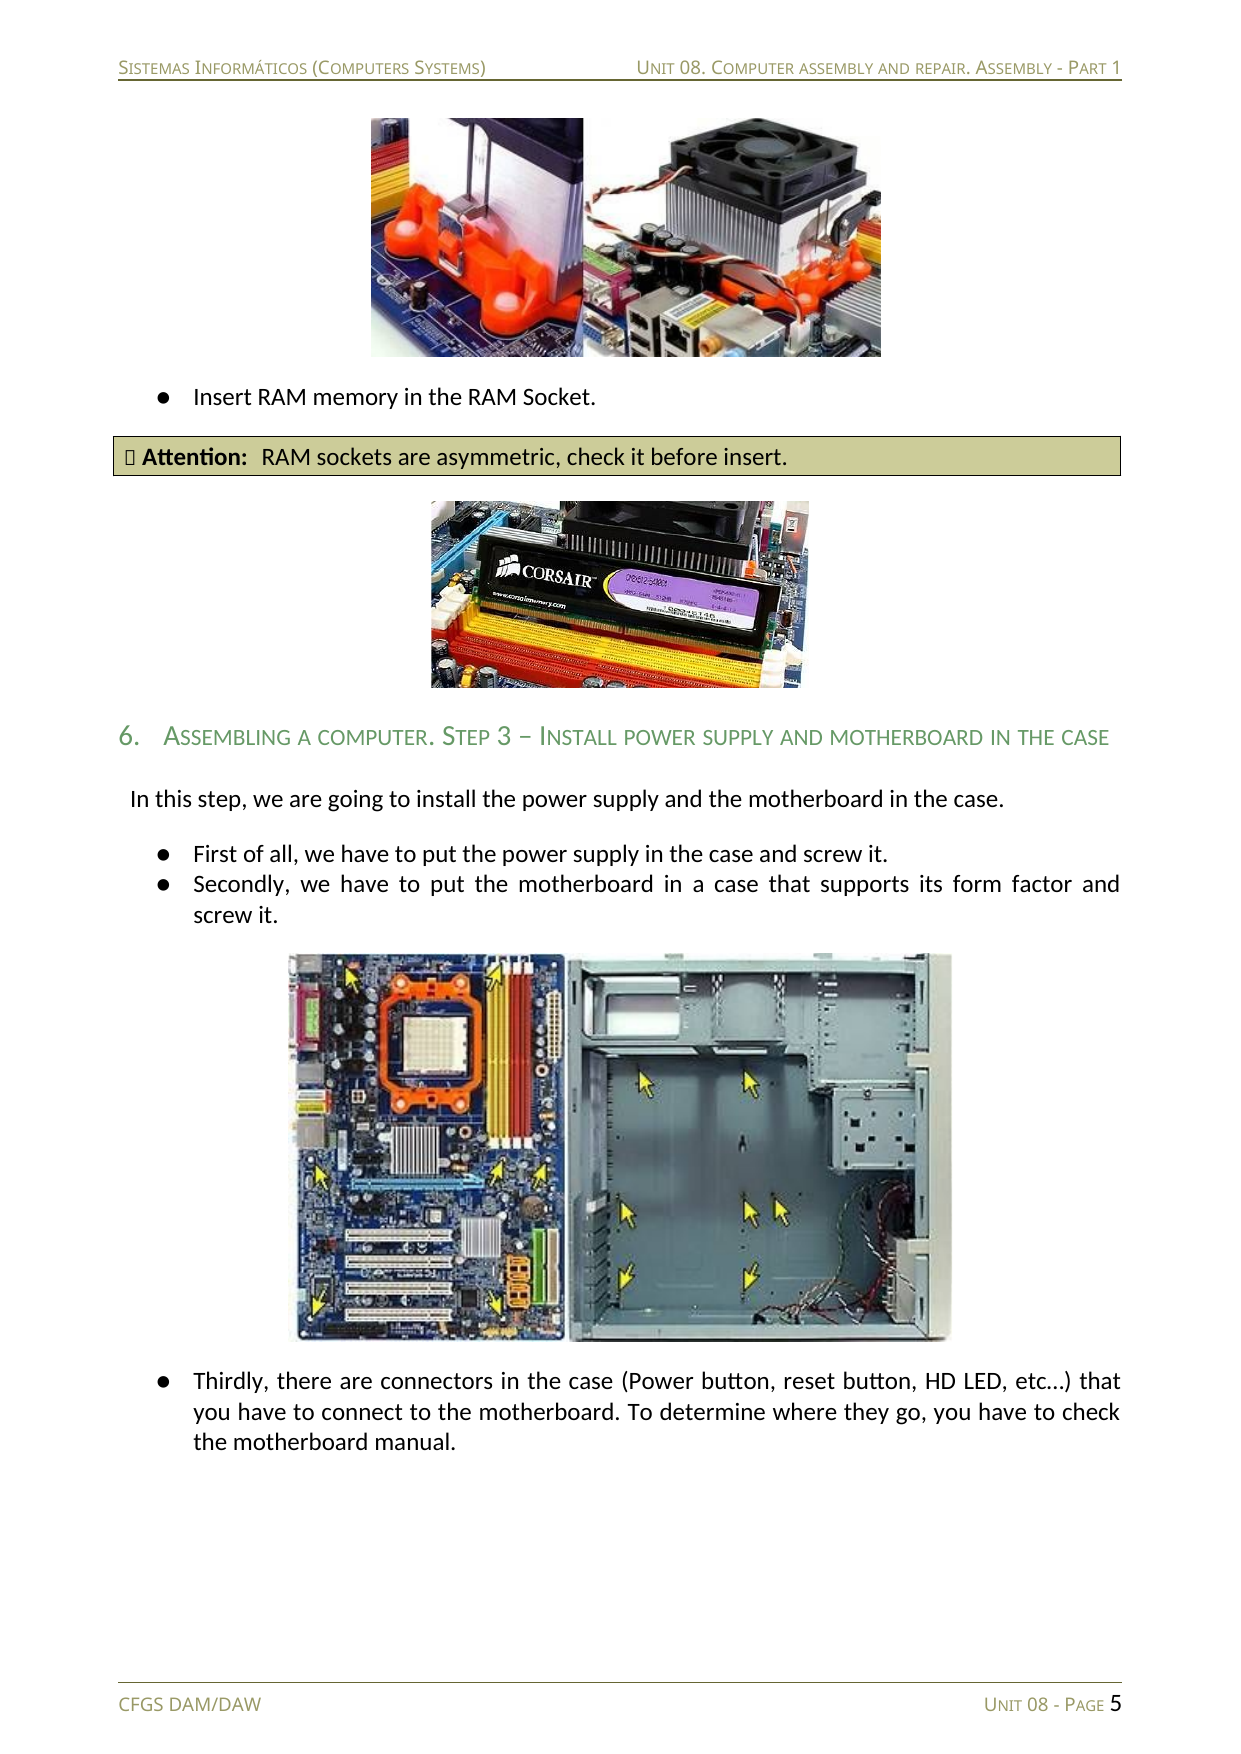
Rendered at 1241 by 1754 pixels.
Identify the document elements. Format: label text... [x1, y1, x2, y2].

list Thirdly, there are connectors in the case (Power button, reset button, HD LED, etc…) that you have to connect to the motherboard. To determine where they go, you have to check the motherboard manual. [156, 1365, 1122, 1457]
text ❕ Attention: RAM sockets are asymmetric, check it before insert. [114, 437, 1120, 475]
text In this step, we are going to install the power supply and the motherboard in the case. [118, 783, 1122, 814]
picture [371, 118, 881, 357]
list First of all, we have to put the power supply in the case and screw it. [156, 838, 1122, 868]
list Secondly, we have to put the motherboard in a case that supports its form factor and screw it. [156, 868, 1122, 929]
picture [288, 953, 953, 1342]
list Insert RAM memory in the RAM Socket. [156, 381, 1122, 411]
subtitle Assembling a computer. Step 3 – Install power supply and motherboard in the case [118, 717, 1122, 753]
picture [431, 501, 809, 688]
